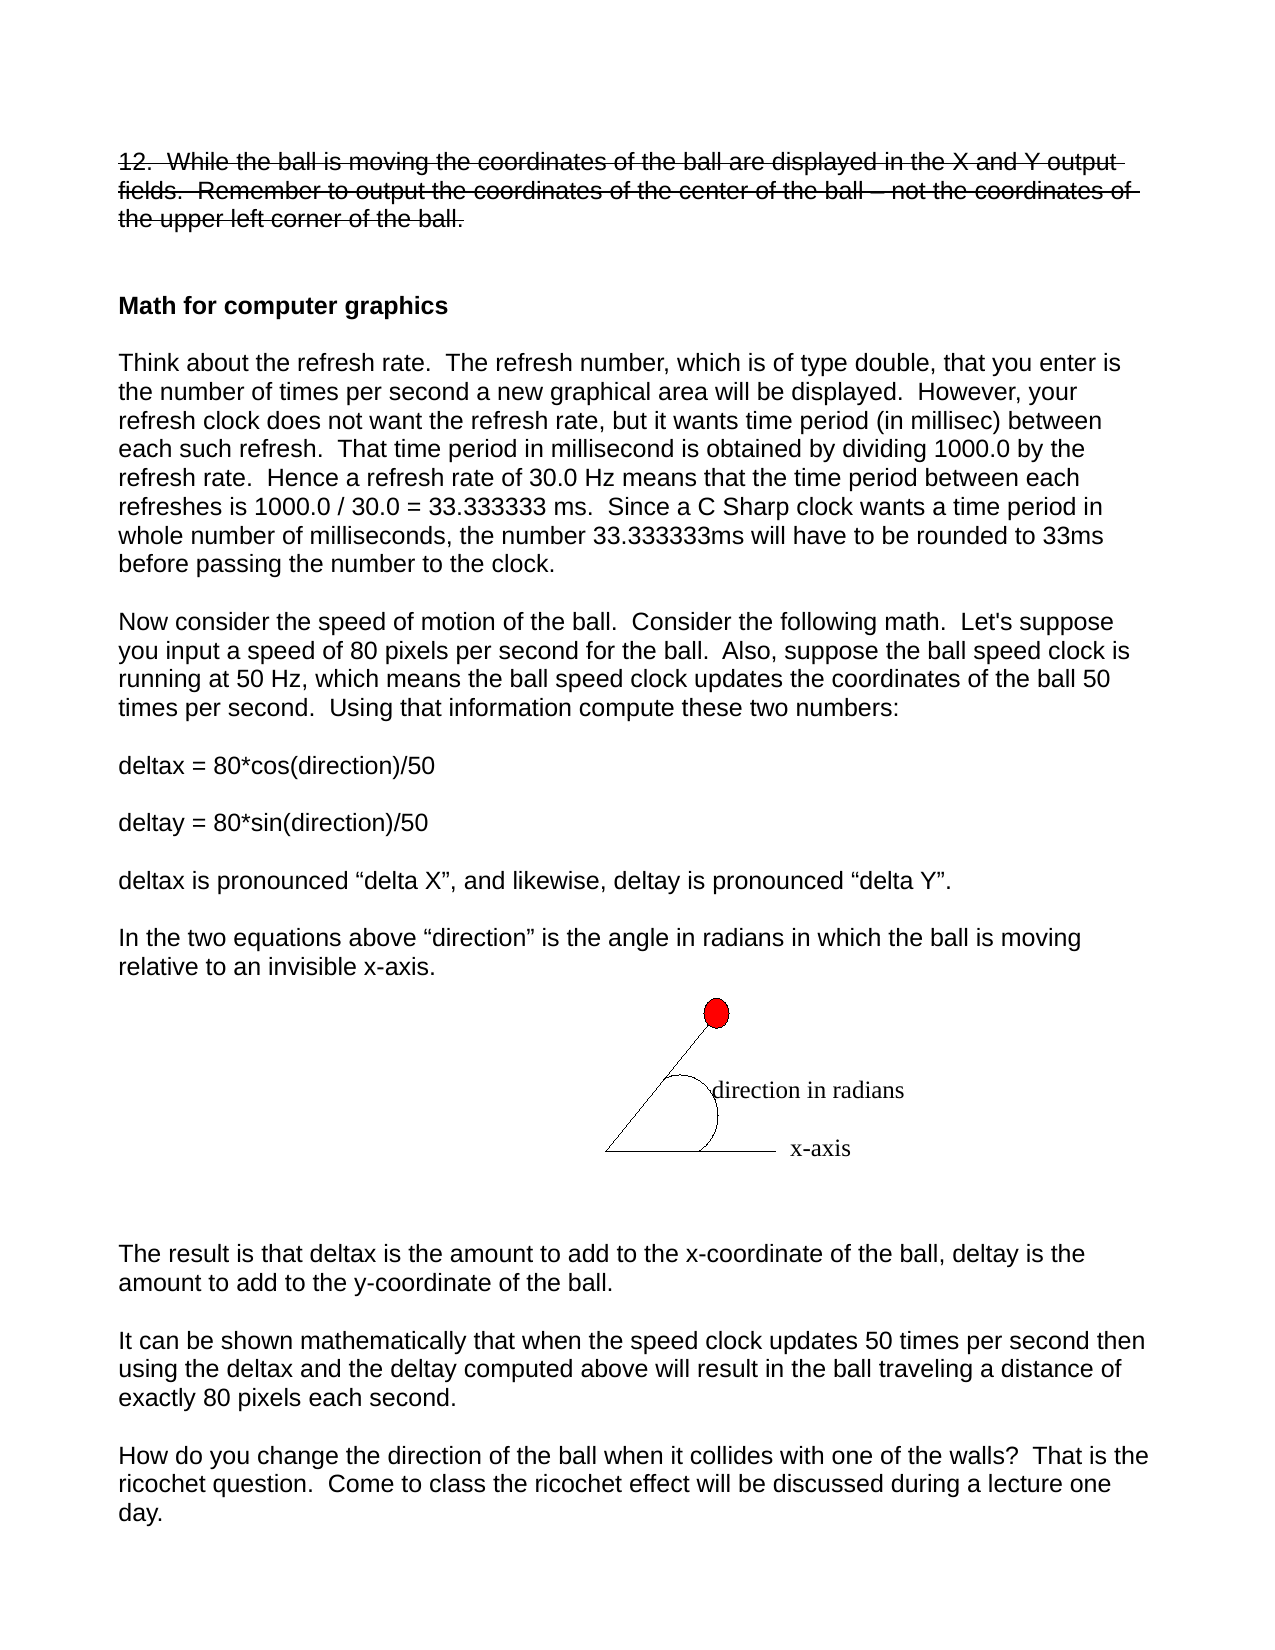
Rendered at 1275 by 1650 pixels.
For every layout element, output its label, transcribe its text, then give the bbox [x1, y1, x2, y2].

text Now consider the speed of motion of the ball. Consider the following math. Let's suppose you input a speed of 80 pixels per second for the ball. Also, suppose the ball speed clock is running at 50 Hz, which means the ball speed clock updates the coordinates of the ball 50 times per second. Using that information compute these two numbers: [118, 607, 1157, 722]
text The result is that deltax is the amount to add to the x-coordinate of the ball, deltay is the amount to add to the y-coordinate of the ball. [118, 1239, 1157, 1297]
text deltax = 80*cos(direction)/50 [118, 751, 1157, 779]
text In the two equations above “direction” is the angle in radians in which the ball is moving relative to an invisible x-axis. [118, 923, 1157, 981]
text How do you change the direction of the ball when it collides with one of the walls? That is the ricochet question. Come to class the ricochet effect will be discussed during a lecture one day. [118, 1441, 1157, 1527]
text 12. While the ball is moving the coordinates of the ball are displayed in the X and Y output fields. Remember to output the coordinates of the center of the ball – not the coordinates of the upper left corner of the ball. [118, 147, 1157, 233]
text deltax is pronounced “delta X”, and likewise, deltay is pronounced “delta Y”. [118, 866, 1157, 894]
text It can be shown mathematically that when the speed clock updates 50 times per second then using the deltax and the deltay computed above will result in the ball traveling a distance of exactly 80 pixels each second. [118, 1326, 1157, 1412]
text Think about the refresh rate. The refresh number, which is of type double, that you enter is the number of times per second a new graphical area will be displayed. However, your refresh clock does not want the refresh rate, but it wants time period (in millisec) between each such refresh. That time period in millisecond is obtained by dividing 1000.0 by the refresh rate. Hence a refresh rate of 30.0 Hz means that the time period between each refreshes is 1000.0 / 30.0 = 33.333333 ms. Since a C Sharp clock wants a time period in whole number of milliseconds, the number 33.333333ms will have to be rounded to 33ms before passing the number to the clock. [118, 348, 1157, 578]
text deltay = 80*sin(direction)/50 [118, 808, 1157, 837]
text Math for computer graphics [118, 291, 1157, 319]
